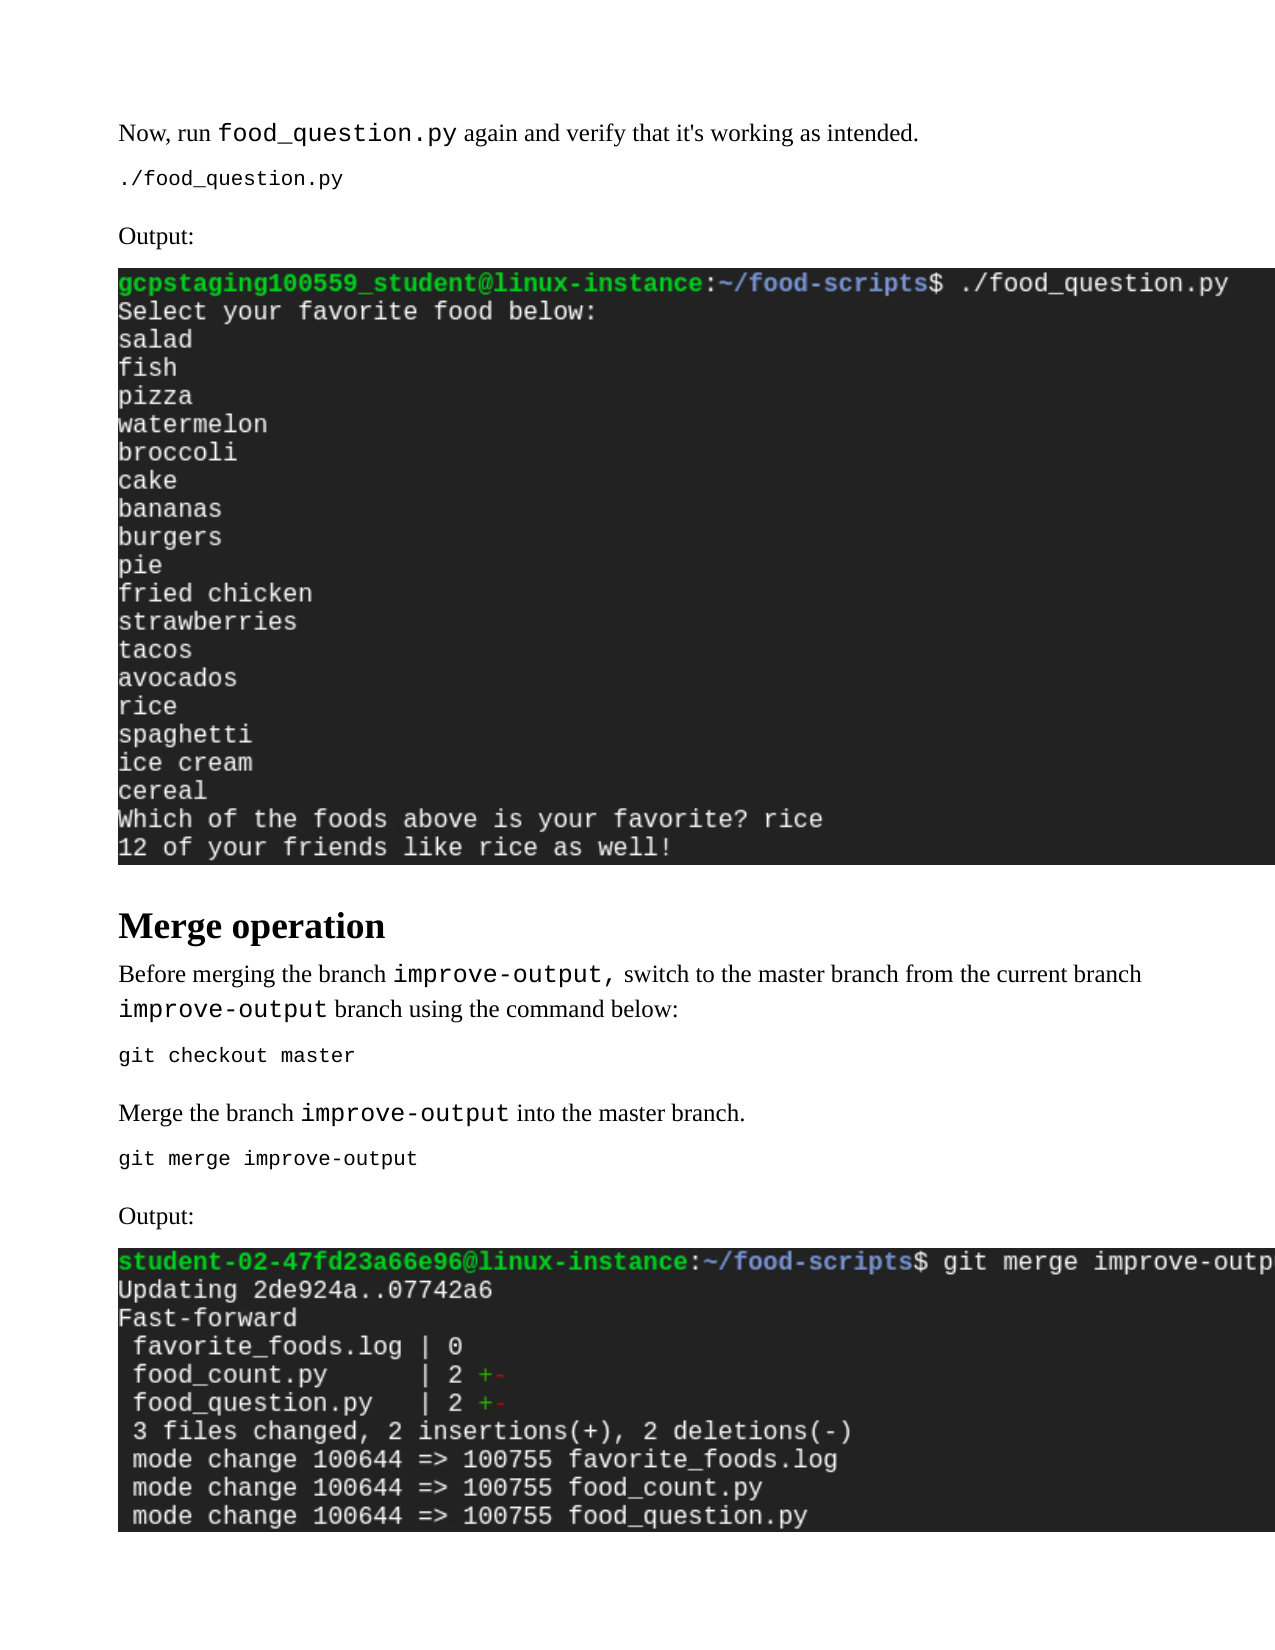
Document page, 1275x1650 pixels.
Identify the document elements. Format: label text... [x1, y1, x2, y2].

text Merge the branch improve-output into the master branch. [118, 1098, 1157, 1128]
subtitle Merge operation [118, 904, 1157, 947]
text git merge improve-output [118, 1148, 1157, 1171]
text Before merging the branch improve-output, switch to the master branch from the current branch improve-output branch using the command below: [118, 959, 1157, 1025]
text Output: [118, 1201, 1157, 1229]
picture [118, 1248, 1275, 1532]
text Now, run food_question.py again and verify that it's working as intended. [118, 118, 1157, 149]
text git checkout master [118, 1044, 1157, 1068]
picture [118, 268, 1275, 865]
text ./food_question.py [118, 168, 1157, 192]
text Output: [118, 221, 1157, 250]
